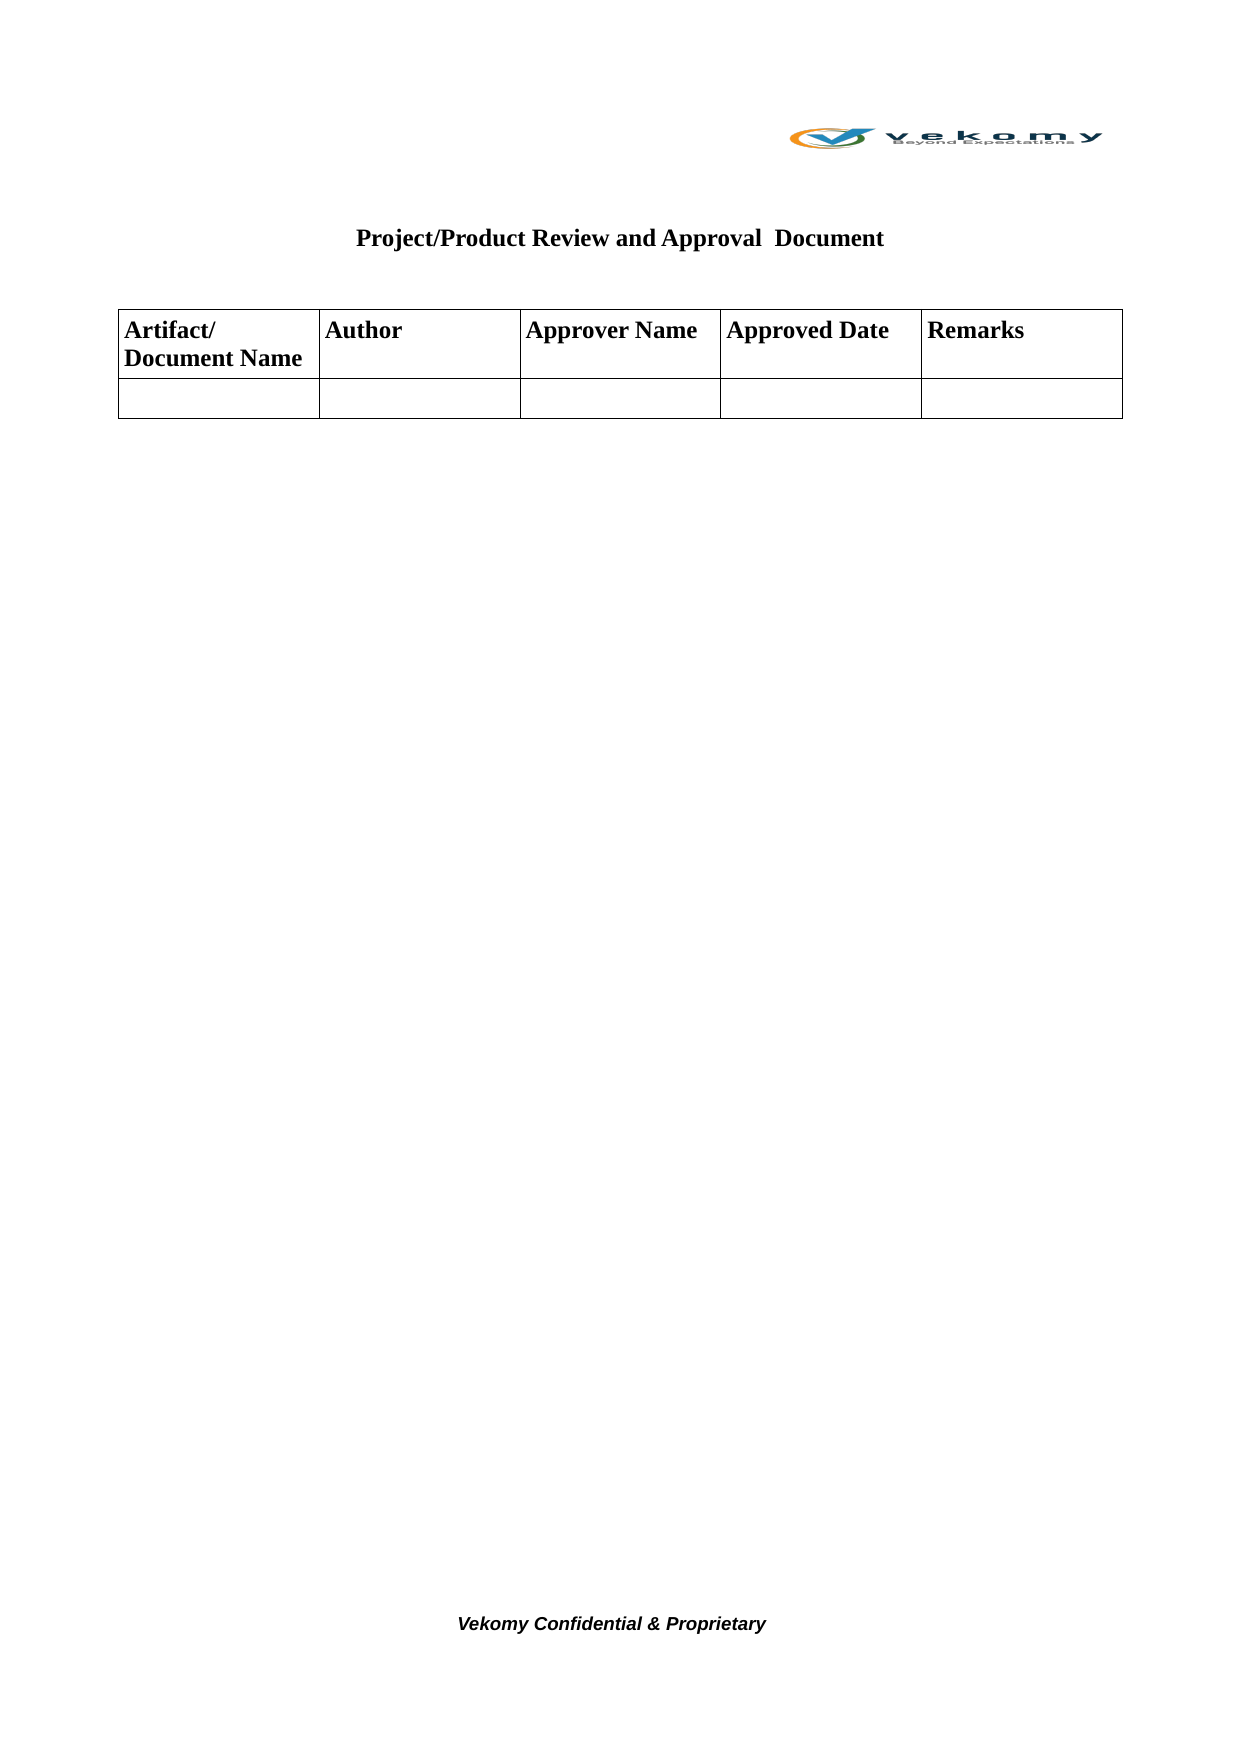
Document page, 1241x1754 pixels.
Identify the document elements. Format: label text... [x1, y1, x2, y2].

table_header Author [320, 310, 520, 378]
table_cell [922, 379, 1122, 418]
table_cell [721, 379, 921, 418]
table_header Remarks [922, 310, 1122, 378]
text Project/Product Review and Approval Document [118, 223, 1122, 251]
table_header Approver Name [521, 310, 720, 378]
table_cell [320, 379, 520, 418]
table_cell [119, 379, 319, 418]
picture [786, 127, 1106, 150]
table_cell [521, 379, 720, 418]
table_header Artifact/ Document Name [119, 310, 319, 378]
table_header Approved Date [721, 310, 921, 378]
